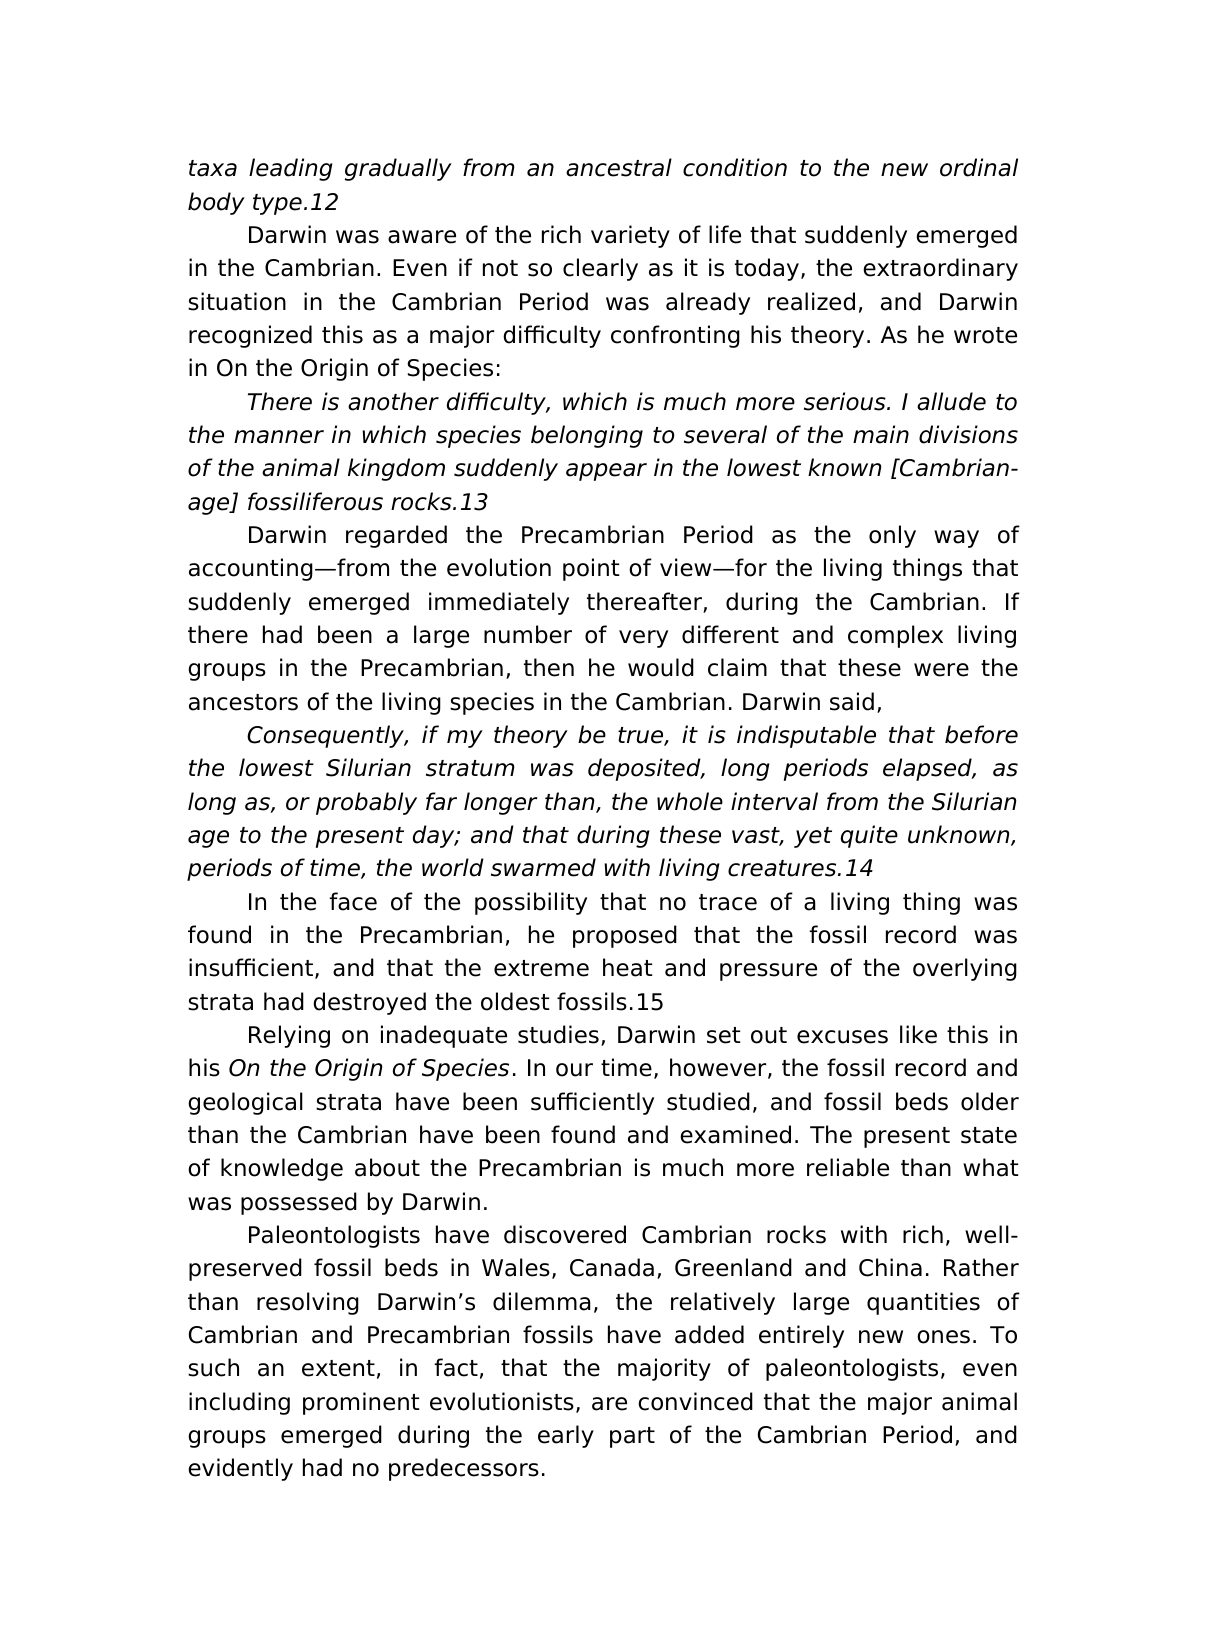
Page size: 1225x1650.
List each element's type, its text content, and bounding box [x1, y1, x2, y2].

text Darwin was aware of the rich variety of life that suddenly emerged in the Cambrian. Even if not so clearly as it is today, the extraordinary situation in the Cambrian Period was already realized, and Darwin recognized this as a major difficulty confronting his theory. As he wrote in On the Origin of Species: [187, 217, 1020, 383]
text Consequently, if my theory be true, it is indisputable that before the lowest Silurian stratum was deposited, long periods elapsed, as long as, or probably far longer than, the whole interval from the Silurian age to the present day; and that during these vast, yet quite unknown, periods of time, the world swarmed with living creatures.14 [187, 717, 1020, 883]
text Relying on inadequate studies, Darwin set out excuses like this in his On the Origin of Species. In our time, however, the fossil record and geological strata have been sufficiently studied, and fossil beds older than the Cambrian have been found and examined. The present state of knowledge about the Precambrian is much more reliable than what was possessed by Darwin. [187, 1017, 1020, 1217]
text In the face of the possibility that no trace of a living thing was found in the Precambrian, he proposed that the fossil record was insufficient, and that the extreme heat and pressure of the overlying strata had destroyed the oldest fossils.15 [187, 883, 1020, 1017]
text taxa leading gradually from an ancestral condition to the new ordinal body type.12 [187, 150, 1020, 217]
text Paleontologists have discovered Cambrian rocks with rich, well-preserved fossil beds in Wales, Canada, Greenland and China. Rather than resolving Darwin’s dilemma, the relatively large quantities of Cambrian and Precambrian fossils have added entirely new ones. To such an extent, in fact, that the majority of paleontologists, even including prominent evolutionists, are convinced that the major animal groups emerged during the early part of the Cambrian Period, and evidently had no predecessors. [187, 1217, 1020, 1483]
text Darwin regarded the Precambrian Period as the only way of accounting—from the evolution point of view—for the living things that suddenly emerged immediately thereafter, during the Cambrian. If there had been a large number of very different and complex living groups in the Precambrian, then he would claim that these were the ancestors of the living species in the Cambrian. Darwin said, [187, 517, 1020, 717]
text There is another difficulty, which is much more serious. I allude to the manner in which species belonging to several of the main divisions of the animal kingdom suddenly appear in the lowest known [Cambrian-age] fossiliferous rocks.13 [187, 383, 1020, 517]
